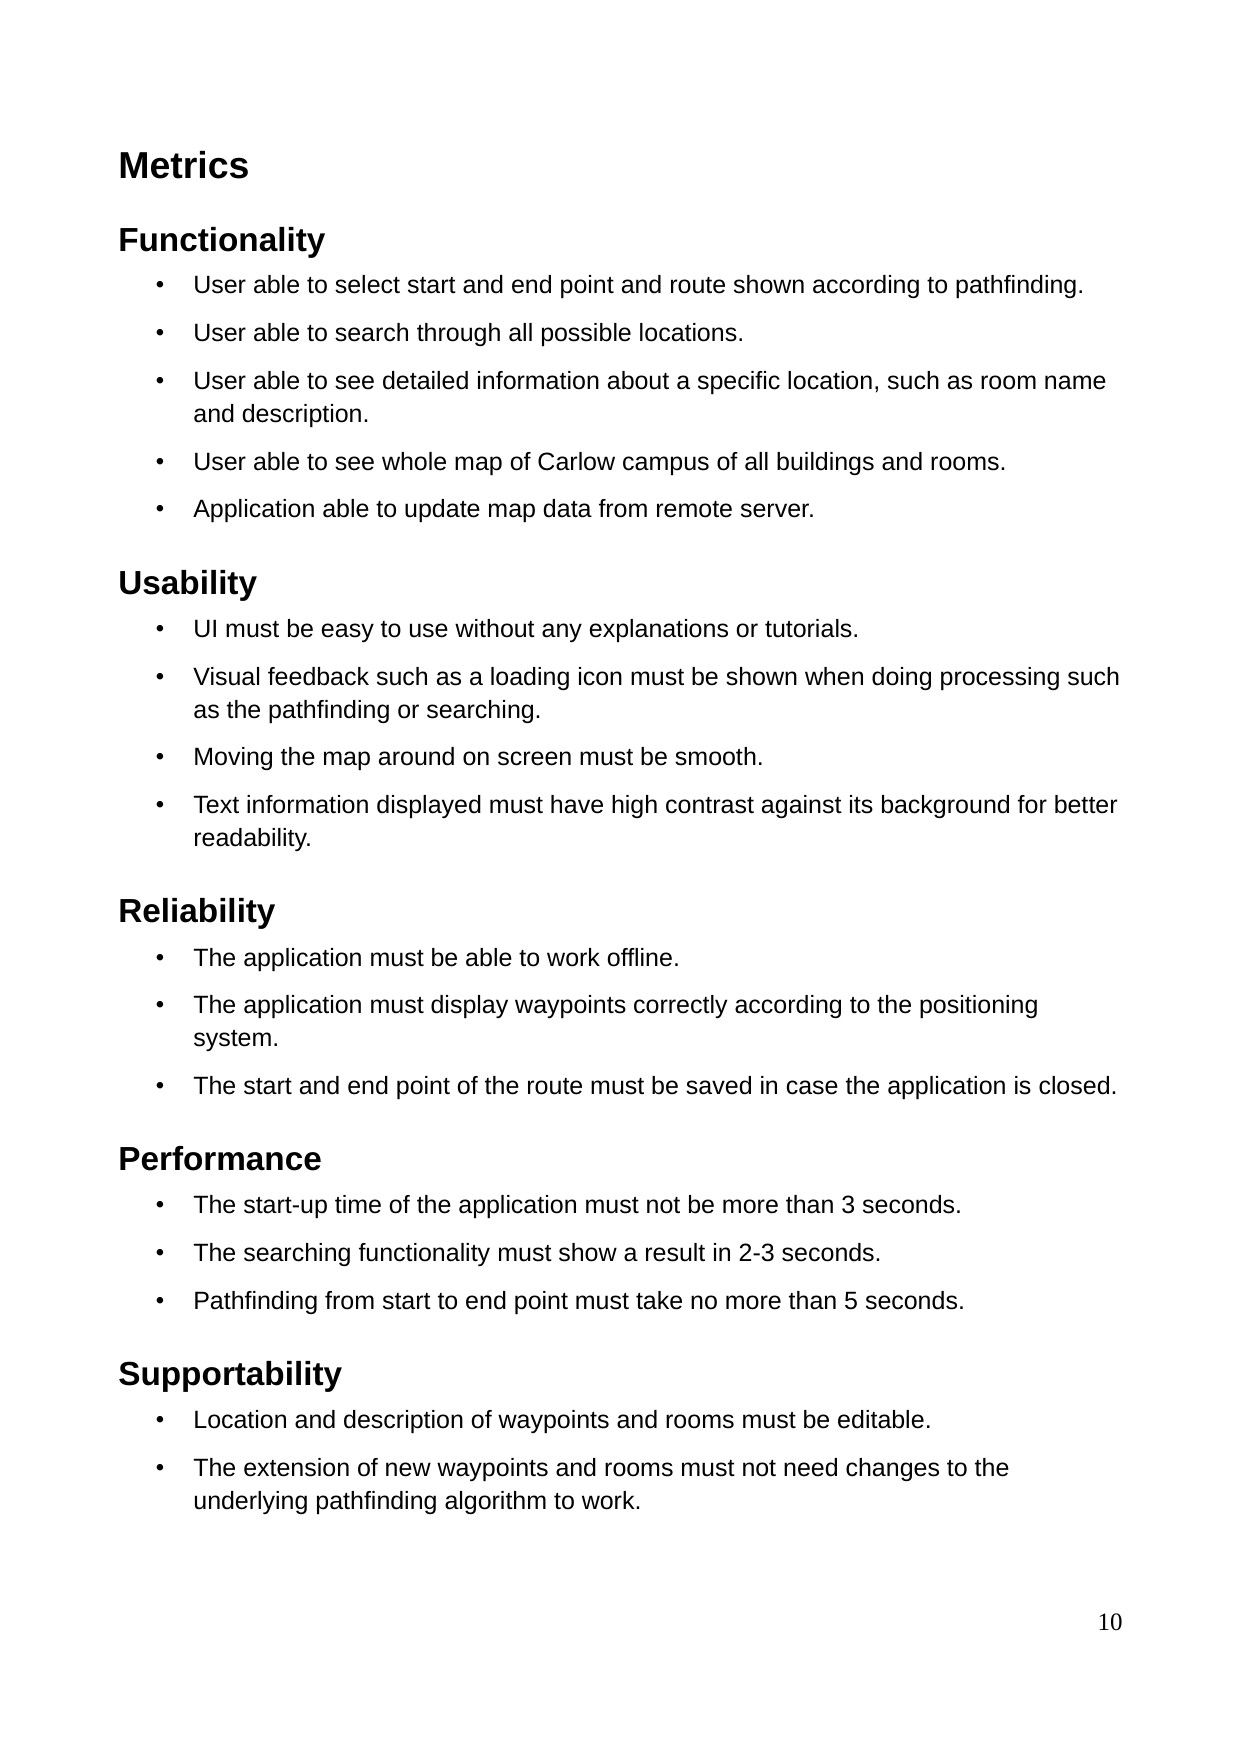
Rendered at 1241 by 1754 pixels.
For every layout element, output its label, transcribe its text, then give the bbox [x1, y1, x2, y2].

list User able to search through all possible locations. [156, 318, 1122, 347]
list The extension of new waypoints and rooms must not need changes to the underlying pathfinding algorithm to work. [156, 1453, 1122, 1515]
subtitle Reliability [118, 892, 1122, 930]
list Location and description of waypoints and rooms must be editable. [156, 1405, 1122, 1434]
list User able to see whole map of Carlow campus of all buildings and rooms. [156, 447, 1122, 476]
subtitle Metrics [118, 143, 1122, 186]
list Pathfinding from start to end point must take no more than 5 seconds. [156, 1286, 1122, 1315]
subtitle Performance [118, 1139, 1122, 1178]
list The application must display waypoints correctly according to the positioning system. [156, 990, 1122, 1052]
subtitle Functionality [118, 219, 1122, 258]
list Moving the map around on screen must be smooth. [156, 742, 1122, 771]
list The application must be able to work offline. [156, 942, 1122, 971]
list User able to select start and end point and route shown according to pathfinding. [156, 271, 1122, 299]
list The start and end point of the route must be saved in case the application is closed. [156, 1071, 1122, 1100]
list The start-up time of the application must not be more than 3 seconds. [156, 1190, 1122, 1219]
list User able to see detailed information about a specific location, such as room name and description. [156, 366, 1122, 428]
subtitle Usability [118, 563, 1122, 601]
list The searching functionality must show a result in 2-3 seconds. [156, 1238, 1122, 1267]
list Text information displayed must have high contrast against its background for better readability. [156, 790, 1122, 852]
list UI must be easy to use without any explanations or tutorials. [156, 614, 1122, 643]
subtitle Supportability [118, 1354, 1122, 1393]
list Application able to update map data from remote server. [156, 494, 1122, 523]
list Visual feedback such as a loading icon must be shown when doing processing such as the pathfinding or searching. [156, 662, 1122, 723]
